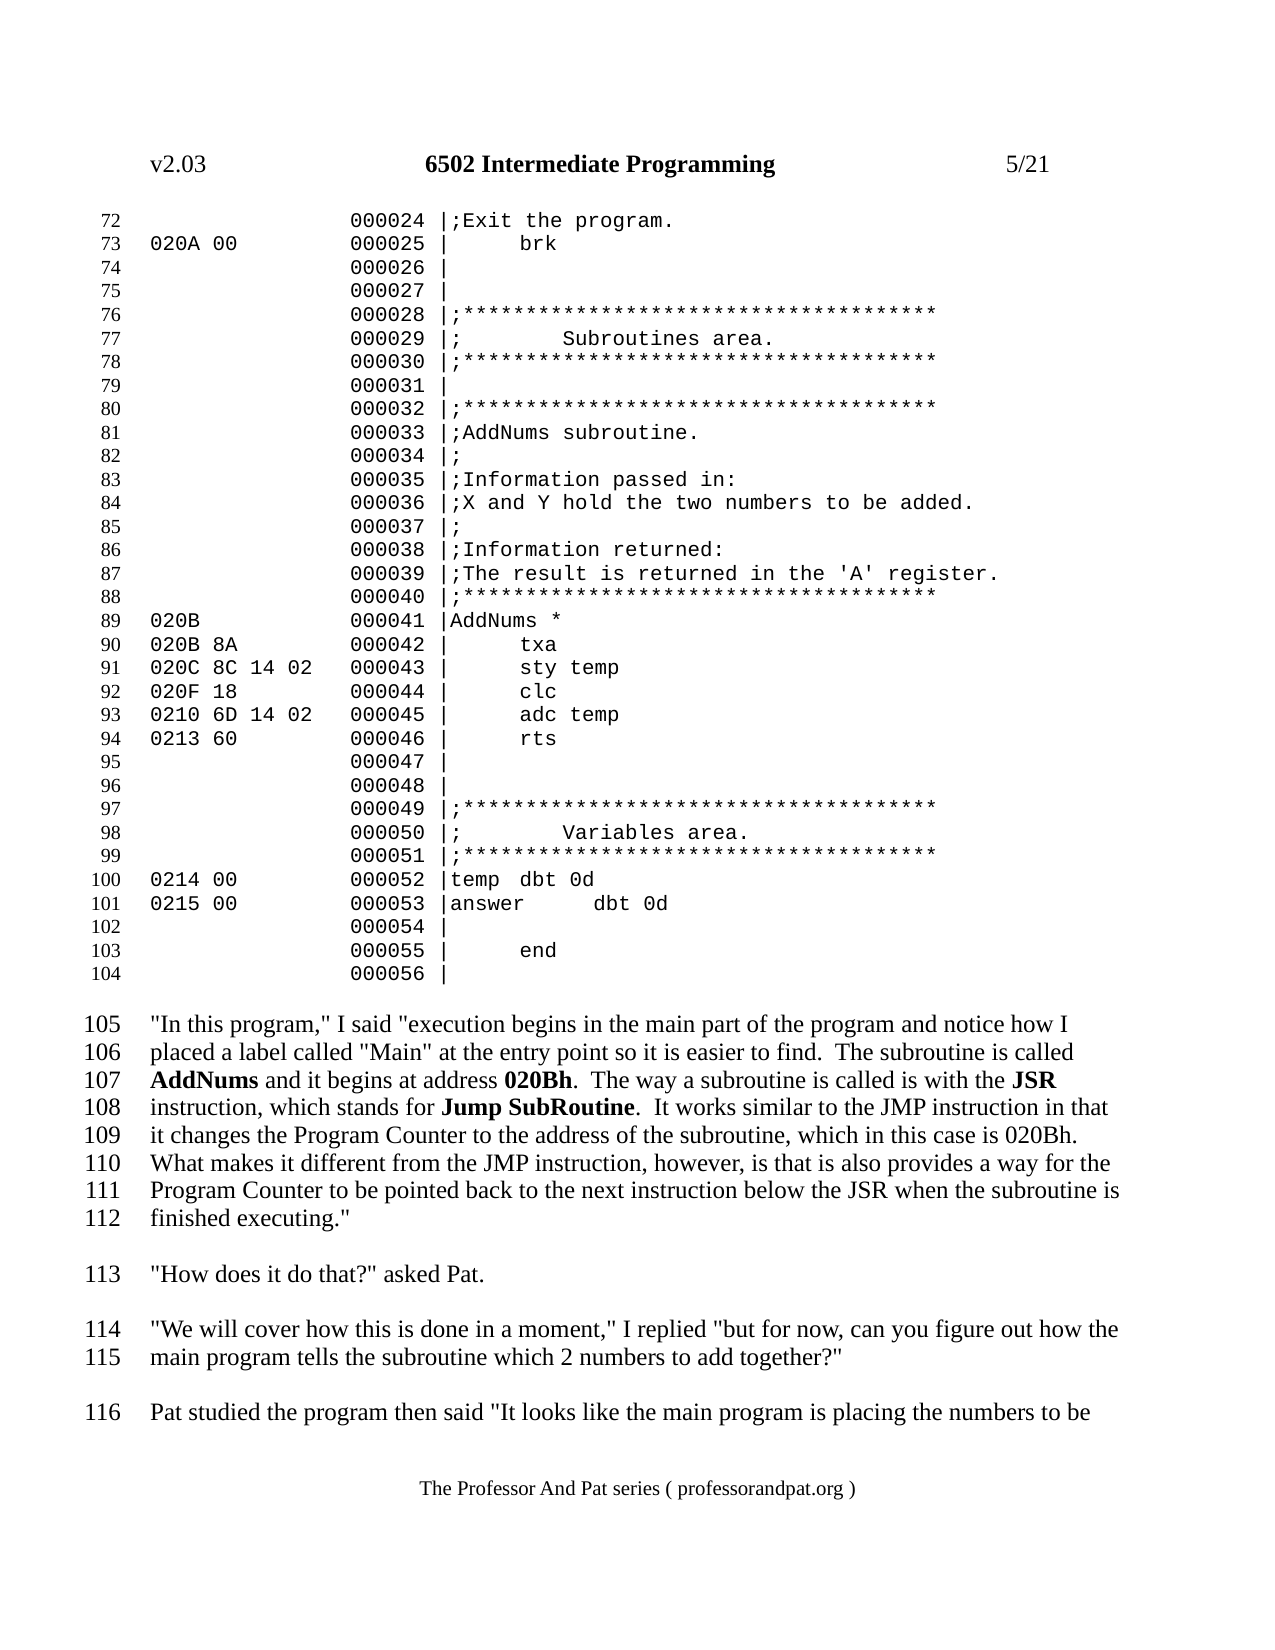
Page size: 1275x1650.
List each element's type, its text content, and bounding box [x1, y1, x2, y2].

text 000026 | [150, 257, 1125, 281]
text 0215 00 000053 |answer dbt 0d [150, 893, 1125, 916]
text "We will cover how this is done in a moment," I replied "but for now, can you figure out how the main program tells the subroutine which 2 numbers to add together?" [150, 1315, 1125, 1371]
text 000034 |; [150, 445, 1125, 469]
text "In this program," I said "execution begins in the main part of the program and notice how I placed a label called "Main" at the entry point so it is easier to find. The subroutine is called AddNums and it begins at address 020Bh. The way a subroutine is called is with the JSR instruction, which stands for Jump SubRoutine. It works similar to the JMP instruction in that it changes the Program Counter to the address of the subroutine, which in this case is 020Bh. What makes it different from the JMP instruction, however, is that is also provides a way for the Program Counter to be pointed back to the next instruction below the JSR when the subroutine is finished executing." [150, 1010, 1125, 1232]
text 020B 000041 |AddNums * [150, 610, 1125, 634]
text 000035 |;Information passed in: [150, 469, 1125, 492]
text 000027 | [150, 281, 1125, 304]
text 000031 | [150, 375, 1125, 398]
text 000033 |;AddNums subroutine. [150, 422, 1125, 445]
text 000049 |;************************************** [150, 798, 1125, 822]
text 0214 00 000052 |temp dbt 0d [150, 869, 1125, 893]
text 000055 | end [150, 940, 1125, 963]
text 020B 8A 000042 | txa [150, 634, 1125, 657]
text "How does it do that?" asked Pat. [150, 1260, 1125, 1287]
text 000032 |;************************************** [150, 398, 1125, 422]
text 000036 |;X and Y hold the two numbers to be added. [150, 492, 1125, 516]
text 000047 | [150, 751, 1125, 775]
text 000024 |;Exit the program. [150, 210, 1125, 233]
text 0210 6D 14 02 000045 | adc temp [150, 704, 1125, 728]
text 0213 60 000046 | rts [150, 728, 1125, 751]
text 000051 |;************************************** [150, 846, 1125, 869]
text 000037 |; [150, 516, 1125, 539]
text 020F 18 000044 | clc [150, 681, 1125, 704]
text 000050 |; Variables area. [150, 822, 1125, 846]
text 000054 | [150, 916, 1125, 940]
text 000056 | [150, 963, 1125, 987]
text 020C 8C 14 02 000043 | sty temp [150, 657, 1125, 681]
text 000039 |;The result is returned in the 'A' register. [150, 563, 1125, 587]
text 000038 |;Information returned: [150, 539, 1125, 563]
text 000048 | [150, 775, 1125, 798]
text 000040 |;************************************** [150, 587, 1125, 610]
text 000029 |; Subroutines area. [150, 328, 1125, 351]
text 000030 |;************************************** [150, 351, 1125, 375]
text Pat studied the program then said "It looks like the main program is placing the numbers to be [150, 1398, 1125, 1426]
text 020A 00 000025 | brk [150, 233, 1125, 257]
text 000028 |;************************************** [150, 304, 1125, 328]
